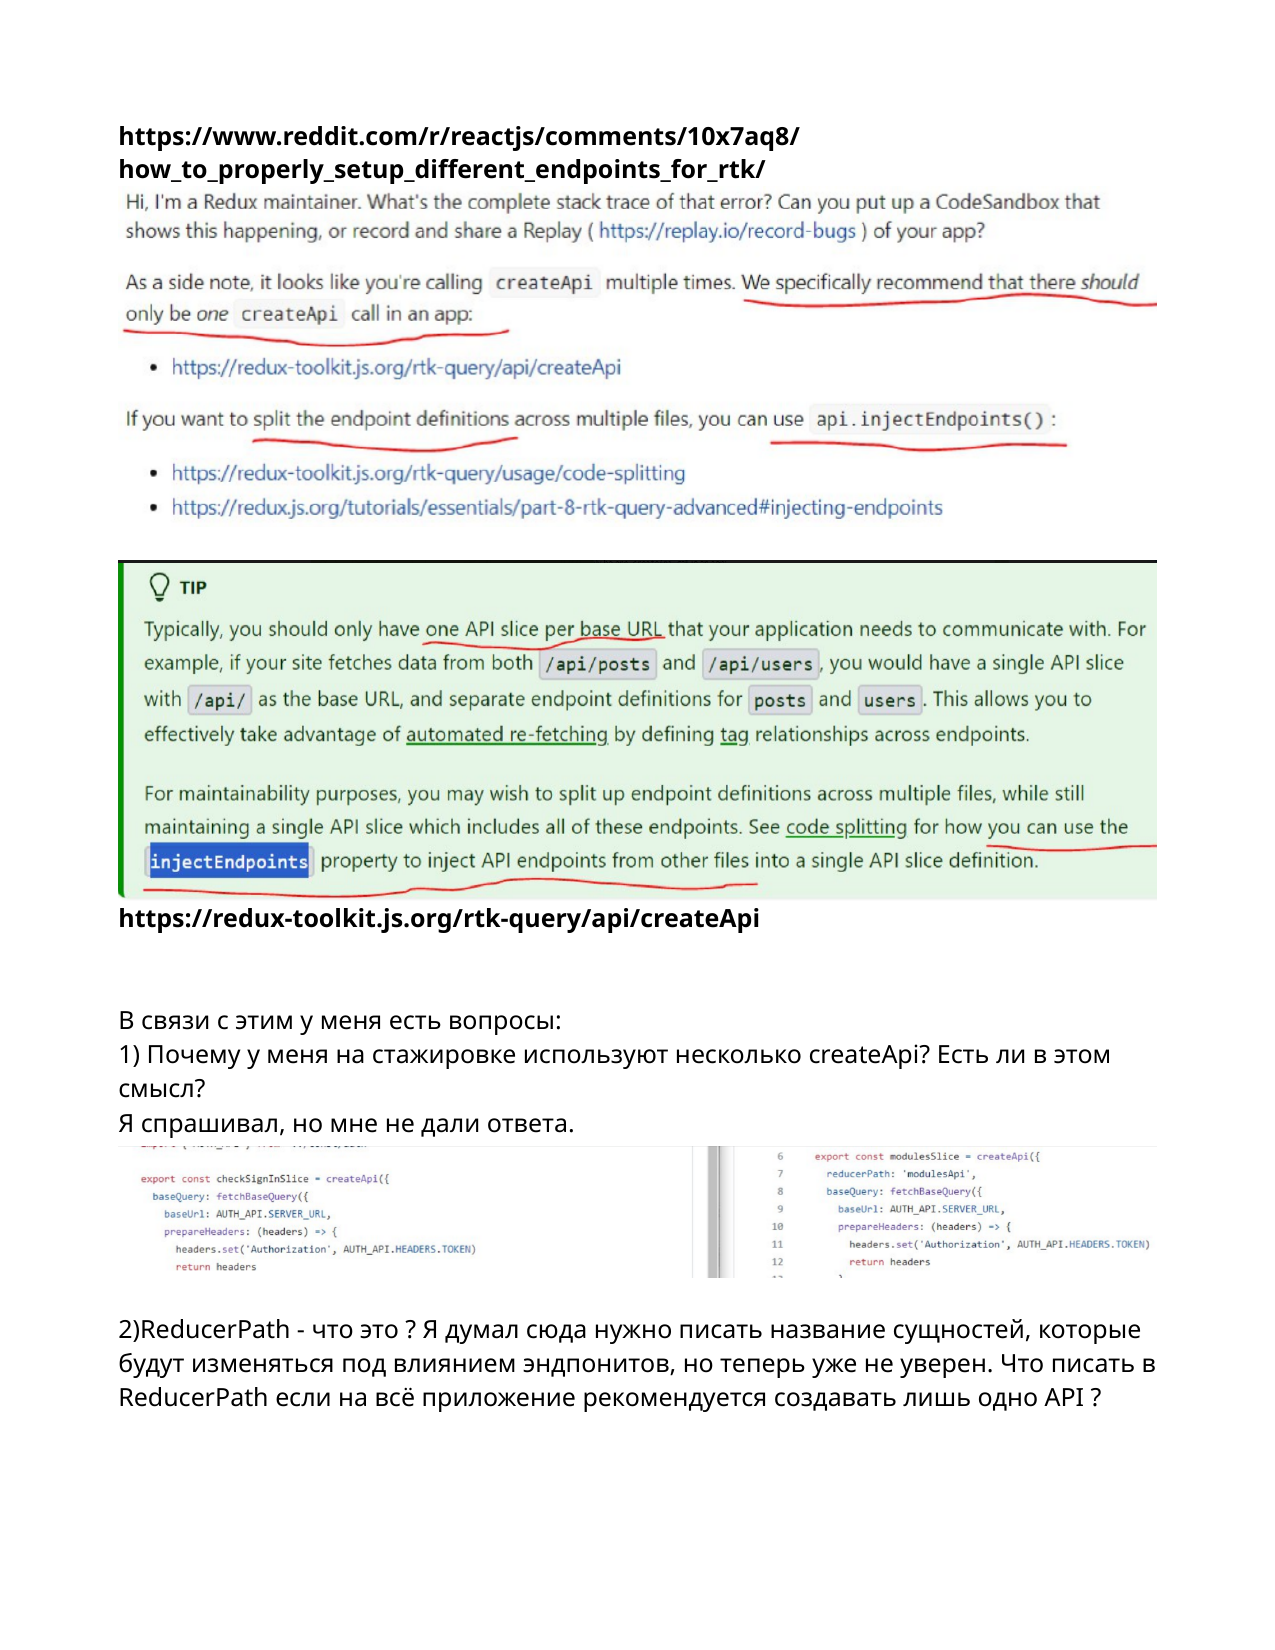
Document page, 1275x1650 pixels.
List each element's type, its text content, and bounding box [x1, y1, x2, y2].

text [118, 527, 1157, 560]
picture [118, 560, 1157, 901]
text В связи с этим у меня есть вопросы: 1) Почему у меня на стажировке используют несколько createApi? Есть ли в этом смысл? Я спрашивал, но мне не дали ответа. [118, 969, 1157, 1146]
text https://redux-toolkit.js.org/rtk-query/api/createApi [118, 901, 1157, 935]
picture [118, 1146, 1157, 1278]
text 2)ReducerPath - что это ? Я думал сюда нужно писать название сущностей, которые будут изменяться под влиянием эндпонитов, но теперь уже не уверен. Что писать в ReducerPath если на всё приложение рекомендуется создавать лишь одно API ? [118, 1278, 1157, 1413]
text https://www.reddit.com/r/reactjs/comments/10x7aq8/how_to_properly_setup_different_endpoints_for_rtk/ [118, 118, 1157, 186]
picture [118, 186, 1157, 527]
